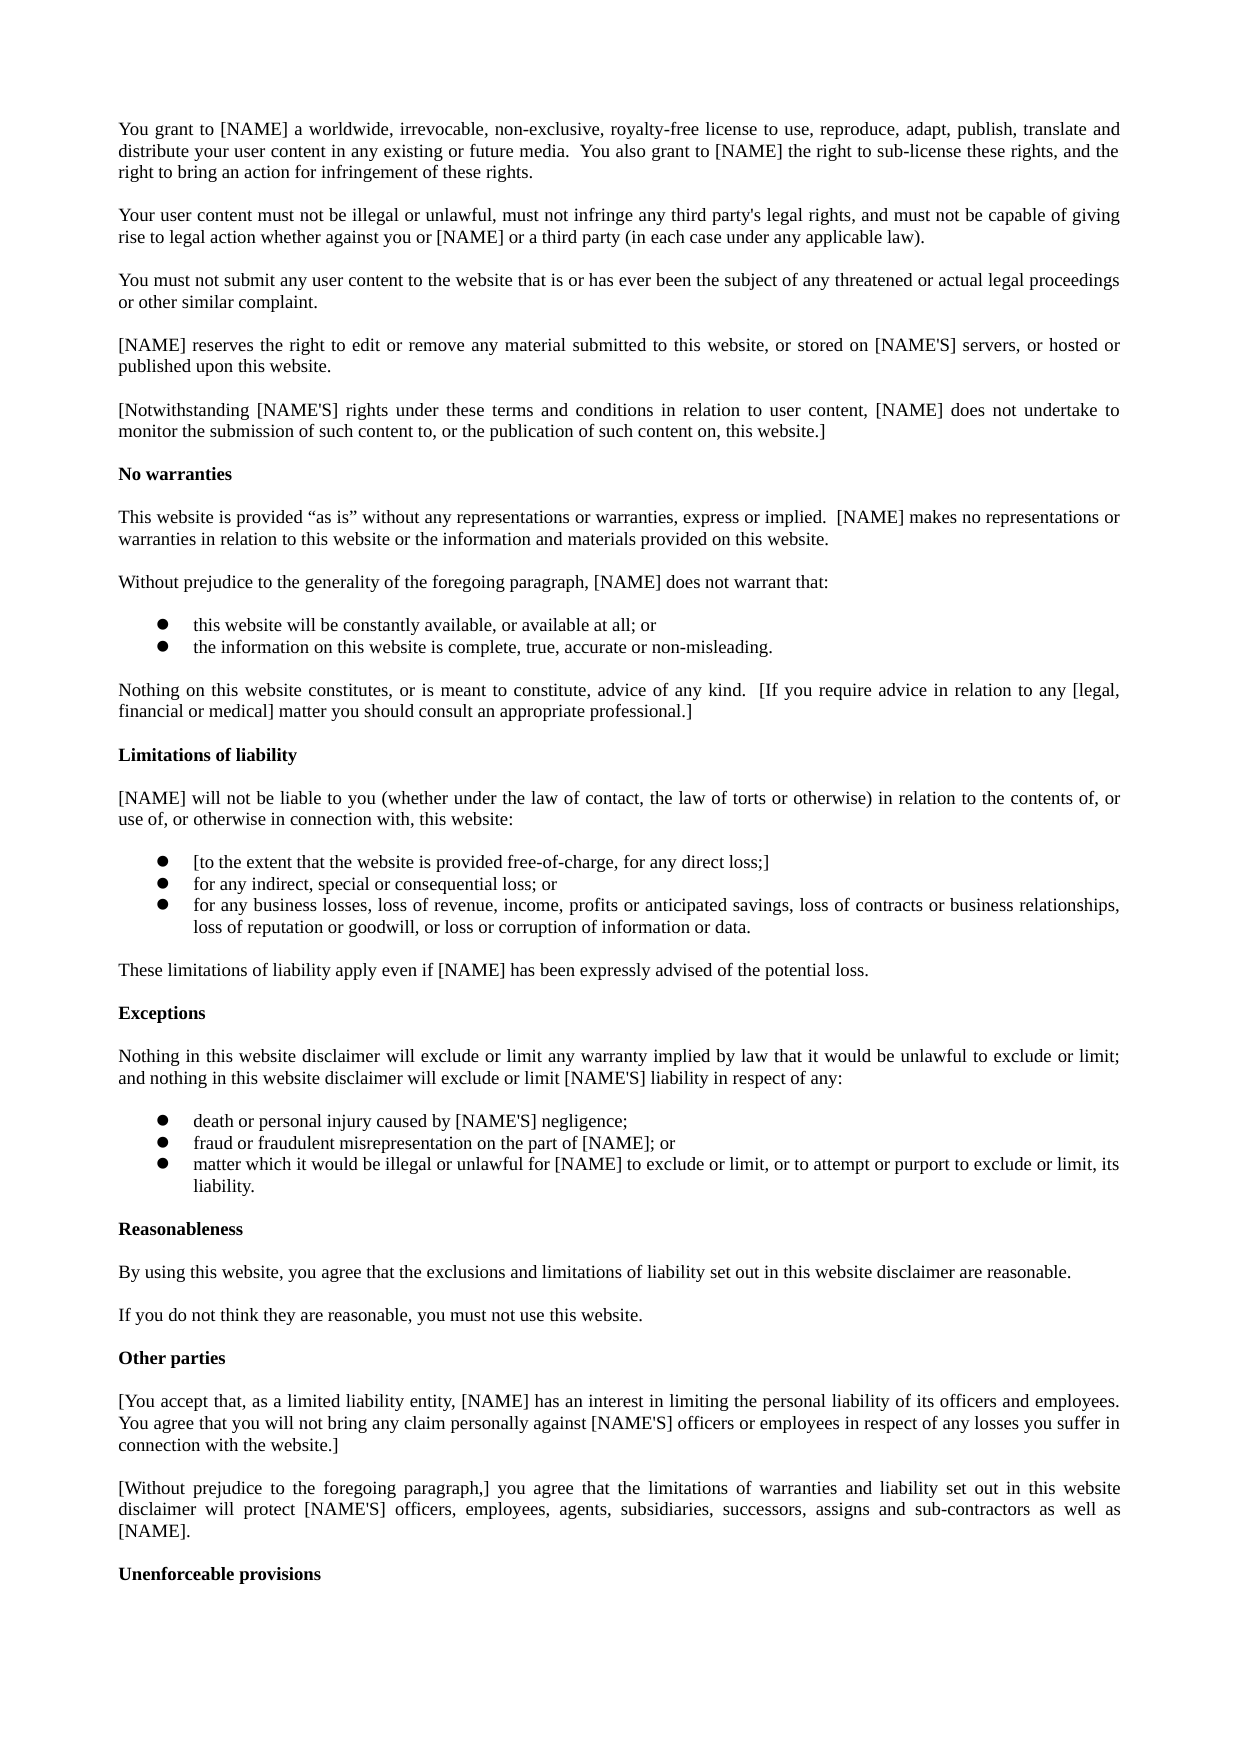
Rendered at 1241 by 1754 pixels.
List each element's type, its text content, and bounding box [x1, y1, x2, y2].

text You grant to [NAME] a worldwide, irrevocable, non-exclusive, royalty-free license to use, reproduce, adapt, publish, translate and distribute your user content in any existing or future media. You also grant to [NAME] the right to sub-license these rights, and the right to bring an action for infringement of these rights. [118, 118, 1122, 183]
text Without prejudice to the generality of the foregoing paragraph, [NAME] does not warrant that: [118, 571, 1122, 592]
list fraud or fraudulent misrepresentation on the part of [NAME]; or [156, 1132, 1122, 1153]
list matter which it would be illegal or unlawful for [NAME] to exclude or limit, or to attempt or purport to exclude or limit, its liability. [156, 1153, 1122, 1196]
text By using this website, you agree that the exclusions and limitations of liability set out in this website disclaimer are reasonable. [118, 1261, 1122, 1282]
text Exceptions [118, 1002, 1122, 1024]
text Reasonableness [118, 1218, 1122, 1239]
text [Without prejudice to the foregoing paragraph,] you agree that the limitations of warranties and liability set out in this website disclaimer will protect [NAME'S] officers, employees, agents, subsidiaries, successors, assigns and sub-contractors as well as [NAME]. [118, 1477, 1122, 1541]
text [NAME] will not be liable to you (whether under the law of contact, the law of torts or otherwise) in relation to the contents of, or use of, or otherwise in connection with, this website: [118, 787, 1122, 830]
text These limitations of liability apply even if [NAME] has been expressly advised of the potential loss. [118, 959, 1122, 981]
text No warranties [118, 463, 1122, 485]
list for any indirect, special or consequential loss; or [156, 873, 1122, 894]
text Limitations of liability [118, 743, 1122, 765]
list for any business losses, loss of revenue, income, profits or anticipated savings, loss of contracts or business relationships, loss of reputation or goodwill, or loss or corruption of information or data. [156, 894, 1122, 937]
text [Notwithstanding [NAME'S] rights under these terms and conditions in relation to user content, [NAME] does not undertake to monitor the submission of such content to, or the publication of such content on, this website.] [118, 398, 1122, 442]
text This website is provided “as is” without any representations or warranties, express or implied. [NAME] makes no representations or warranties in relation to this website or the information and materials provided on this website. [118, 506, 1122, 549]
text Your user content must not be illegal or unlawful, must not infringe any third party's legal rights, and must not be capable of giving rise to legal action whether against you or [NAME] or a third party (in each case under any applicable law). [118, 204, 1122, 247]
text If you do not think they are reasonable, you must not use this website. [118, 1304, 1122, 1326]
text Other parties [118, 1347, 1122, 1369]
text [NAME] reserves the right to edit or remove any material submitted to this website, or stored on [NAME'S] servers, or hosted or published upon this website. [118, 334, 1122, 377]
text Nothing on this website constitutes, or is meant to constitute, advice of any kind. [If you require advice in relation to any [legal, financial or medical] matter you should consult an appropriate professional.] [118, 679, 1122, 722]
list death or personal injury caused by [NAME'S] negligence; [156, 1110, 1122, 1132]
list [to the extent that the website is provided free-of-charge, for any direct loss;] [156, 851, 1122, 873]
list this website will be constantly available, or available at all; or [156, 614, 1122, 636]
list the information on this website is complete, true, accurate or non-misleading. [156, 636, 1122, 657]
text [You accept that, as a limited liability entity, [NAME] has an interest in limiting the personal liability of its officers and employees. You agree that you will not bring any claim personally against [NAME'S] officers or employees in respect of any losses you suffer in connection with the website.] [118, 1390, 1122, 1455]
text Nothing in this website disclaimer will exclude or limit any warranty implied by law that it would be unlawful to exclude or limit; and nothing in this website disclaimer will exclude or limit [NAME'S] liability in respect of any: [118, 1045, 1122, 1088]
text Unenforceable provisions [118, 1563, 1122, 1584]
text You must not submit any user content to the website that is or has ever been the subject of any threatened or actual legal proceedings or other similar complaint. [118, 269, 1122, 312]
